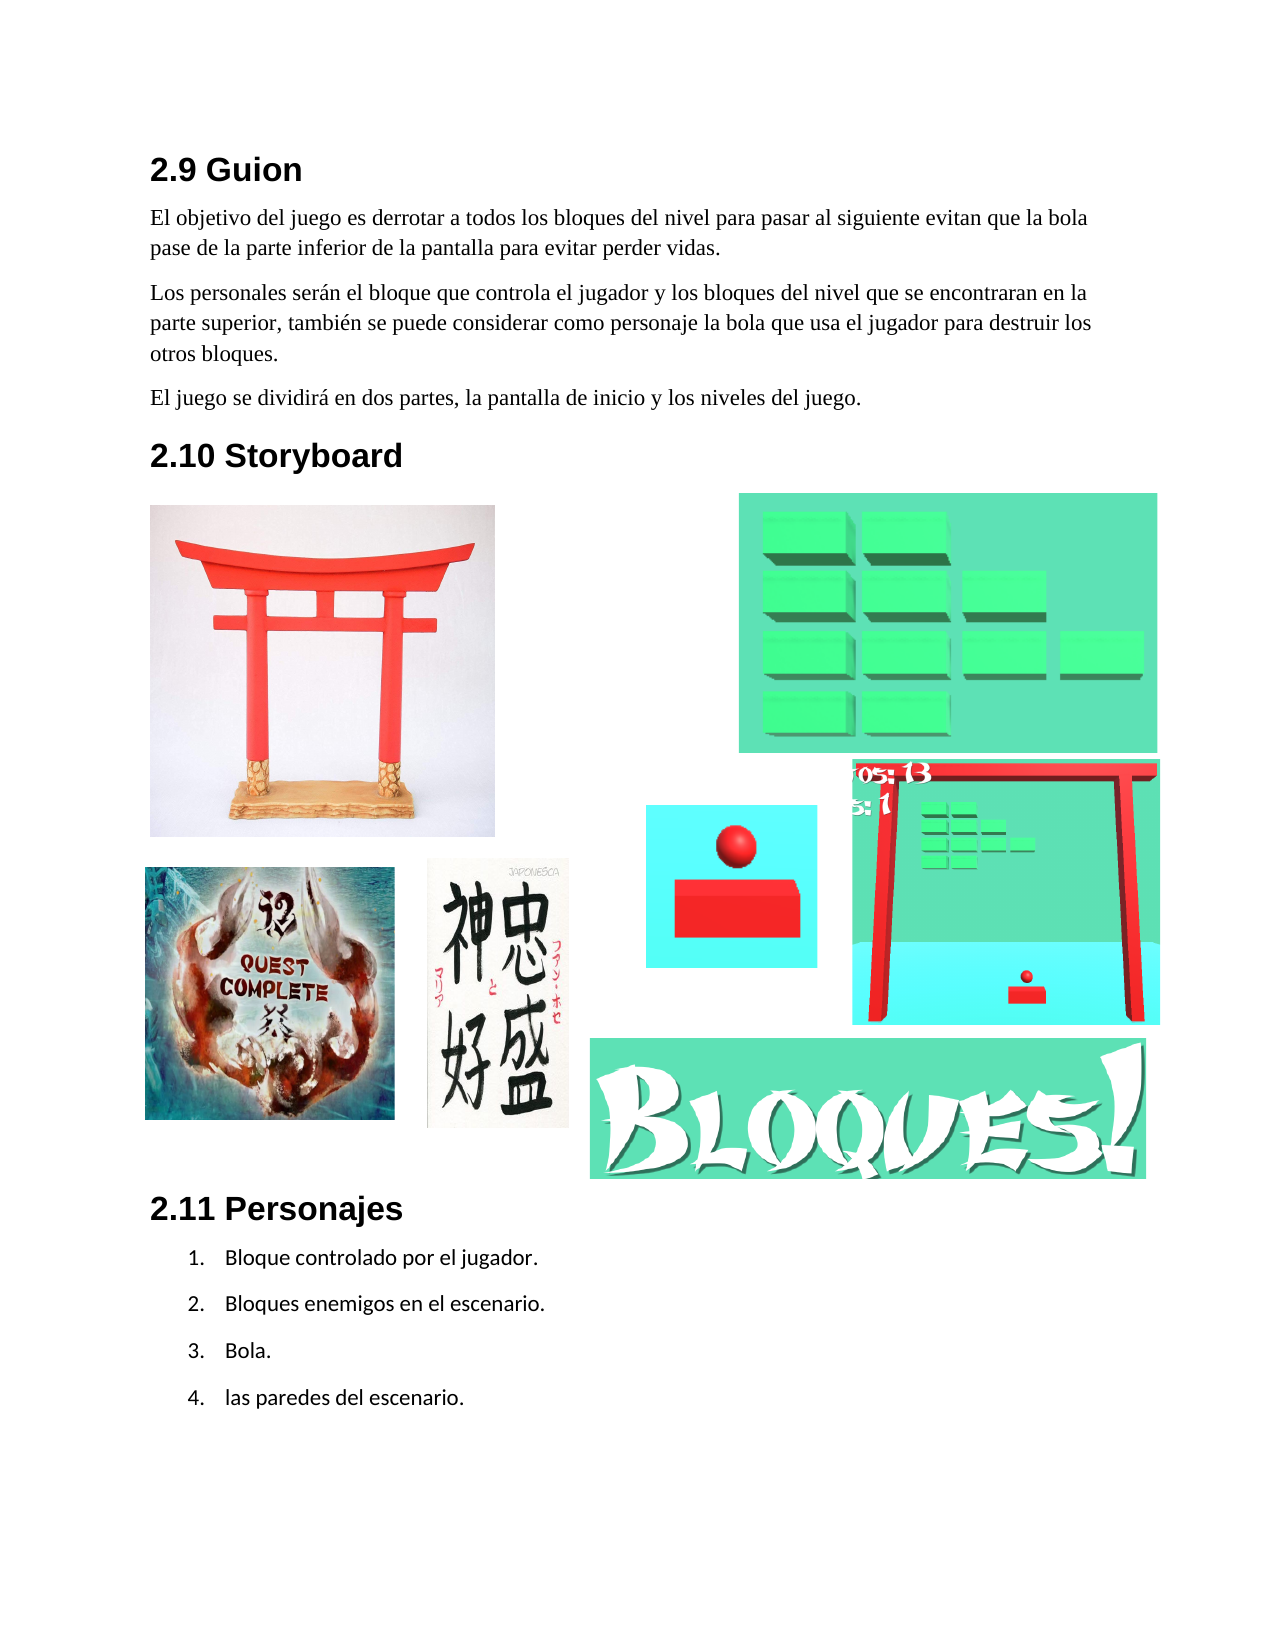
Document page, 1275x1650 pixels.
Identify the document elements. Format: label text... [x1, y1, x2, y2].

subtitle 2.10 Storyboard [150, 435, 1125, 474]
list Bloque controlado por el jugador. [187, 1243, 1125, 1271]
picture [589, 1038, 1147, 1179]
picture [738, 493, 1158, 753]
subtitle 2.11 Personajes [150, 1188, 1125, 1227]
text Los personales serán el bloque que controla el jugador y los bloques del nivel que se encontraran en la parte superior, también se puede considerar como personaje la bola que usa el jugador para destruir los otros bloques. [150, 279, 1125, 366]
list Bola. [187, 1336, 1125, 1364]
picture [150, 505, 495, 837]
text El objetivo del juego es derrotar a todos los bloques del nivel para pasar al siguiente evitan que la bola pase de la parte inferior de la pantalla para evitar perder vidas. [150, 204, 1125, 261]
picture [145, 867, 395, 1120]
text El juego se dividirá en dos partes, la pantalla de inicio y los niveles del juego. [150, 384, 1125, 411]
picture [427, 858, 569, 1128]
picture [646, 805, 818, 968]
list las paredes del escenario. [187, 1383, 1125, 1411]
subtitle 2.9 Guion [150, 150, 1125, 189]
picture [852, 759, 1160, 1025]
list Bloques enemigos en el escenario. [187, 1289, 1125, 1317]
